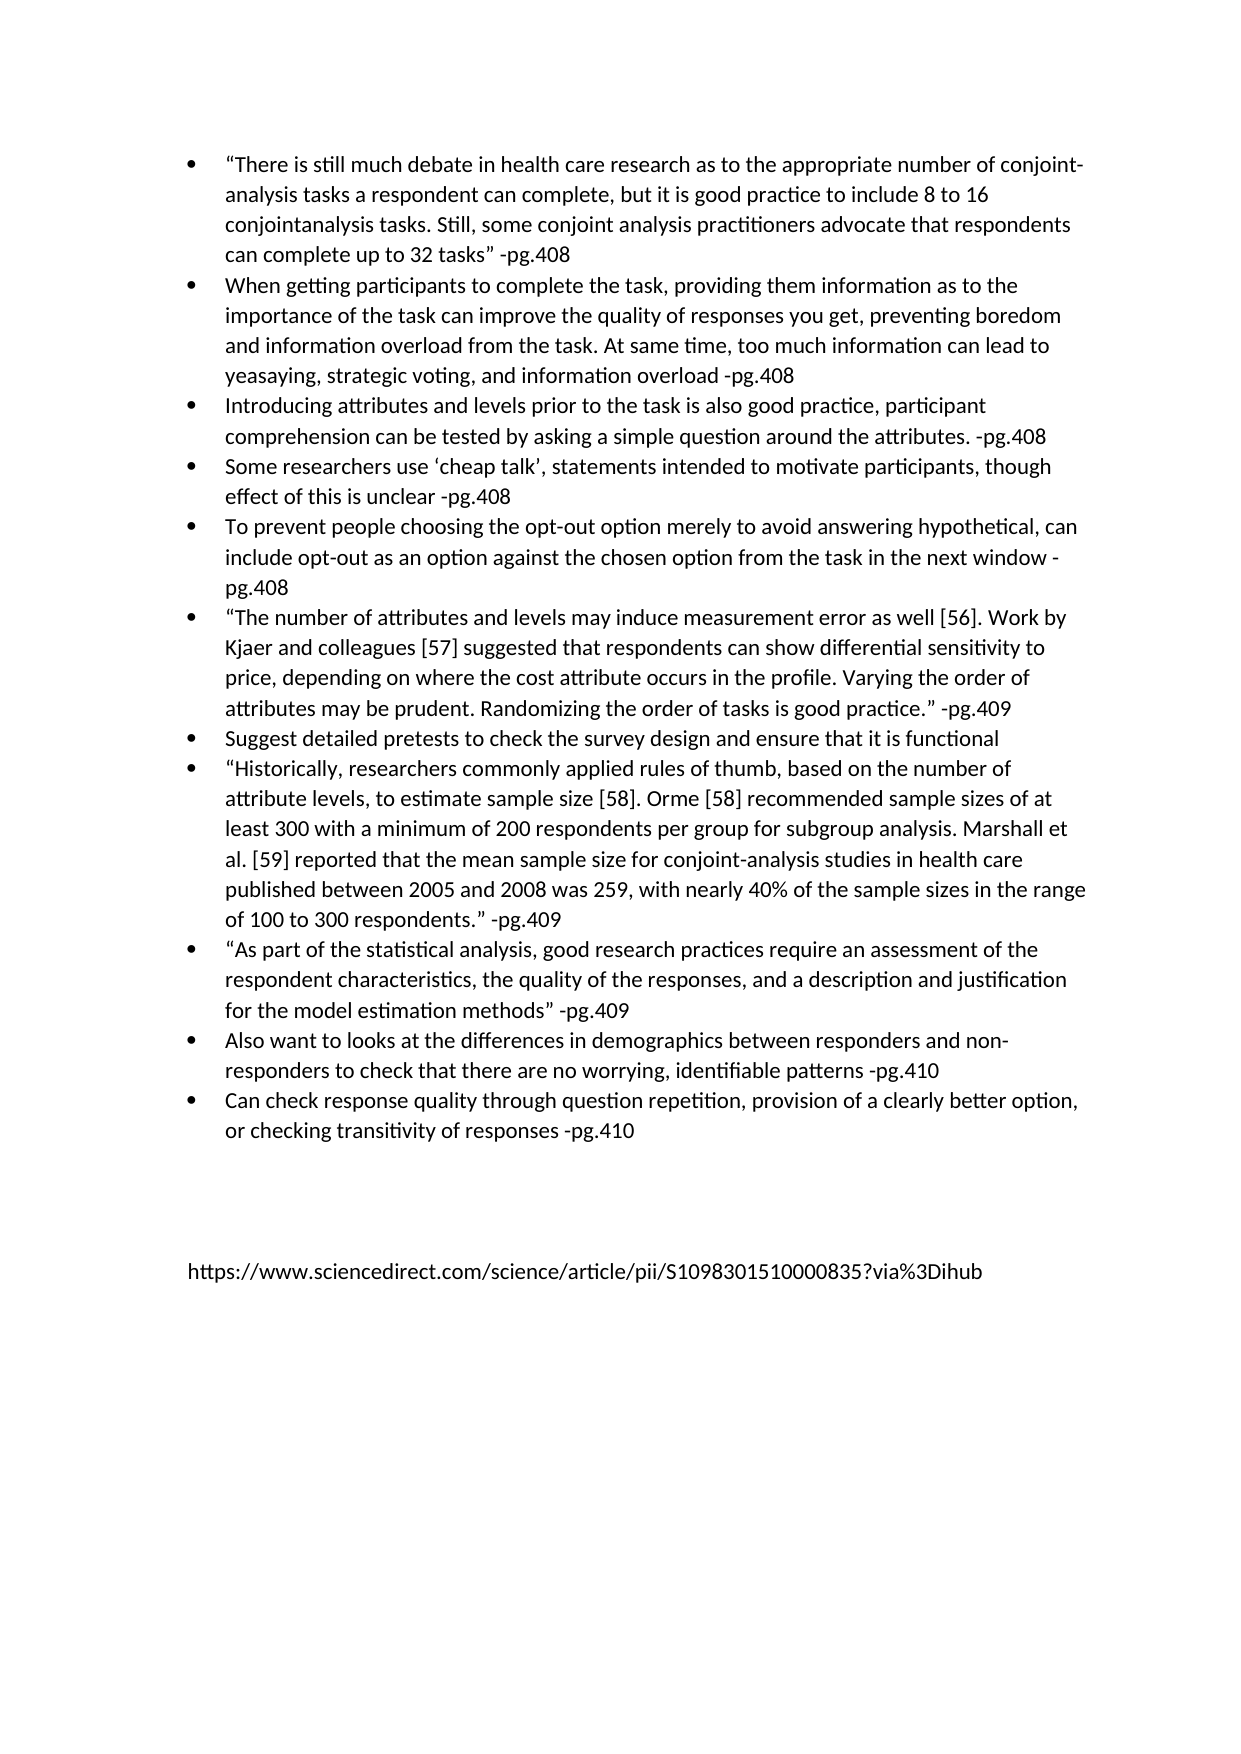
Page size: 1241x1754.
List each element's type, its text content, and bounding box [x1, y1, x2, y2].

list “There is still much debate in health care research as to the appropriate number of conjoint-analysis tasks a respondent can complete, but it is good practice to include 8 to 16 conjointanalysis tasks. Still, some conjoint analysis practitioners advocate that respondents can complete up to 32 tasks” -pg.408 [187, 150, 1090, 269]
list When getting participants to complete the task, providing them information as to the importance of the task can improve the quality of responses you get, preventing boredom and information overload from the task. At same time, too much information can lead to yeasaying, strategic voting, and information overload -pg.408 [187, 271, 1090, 389]
list “Historically, researchers commonly applied rules of thumb, based on the number of attribute levels, to estimate sample size [58]. Orme [58] recommended sample sizes of at least 300 with a minimum of 200 respondents per group for subgroup analysis. Marshall et al. [59] reported that the mean sample size for conjoint-analysis studies in health care published between 2005 and 2008 was 259, with nearly 40% of the sample sizes in the range of 100 to 300 respondents.” -pg.409 [187, 754, 1090, 933]
list Can check response quality through question repetition, provision of a clearly better option, or checking transitivity of responses -pg.410 [187, 1086, 1090, 1145]
list Suggest detailed pretests to check the survey design and ensure that it is functional [187, 724, 1090, 752]
text https://www.sciencedirect.com/science/article/pii/S1098301510000835?via%3Dihub [187, 1257, 1090, 1285]
list Some researchers use ‘cheap talk’, statements intended to motivate participants, though effect of this is unclear -pg.408 [187, 452, 1090, 510]
list “As part of the statistical analysis, good research practices require an assessment of the respondent characteristics, the quality of the responses, and a description and justification for the model estimation methods” -pg.409 [187, 935, 1090, 1024]
list Introducing attributes and levels prior to the task is also good practice, participant comprehension can be tested by asking a simple question around the attributes. -pg.408 [187, 392, 1090, 450]
list Also want to looks at the differences in demographics between responders and non-responders to check that there are no worrying, identifiable patterns -pg.410 [187, 1026, 1090, 1084]
list “The number of attributes and levels may induce measurement error as well [56]. Work by Kjaer and colleagues [57] suggested that respondents can show differential sensitivity to price, depending on where the cost attribute occurs in the profile. Varying the order of attributes may be prudent. Randomizing the order of tasks is good practice.” -pg.409 [187, 603, 1090, 722]
list To prevent people choosing the opt-out option merely to avoid answering hypothetical, can include opt-out as an option against the chosen option from the task in the next window -pg.408 [187, 512, 1090, 601]
